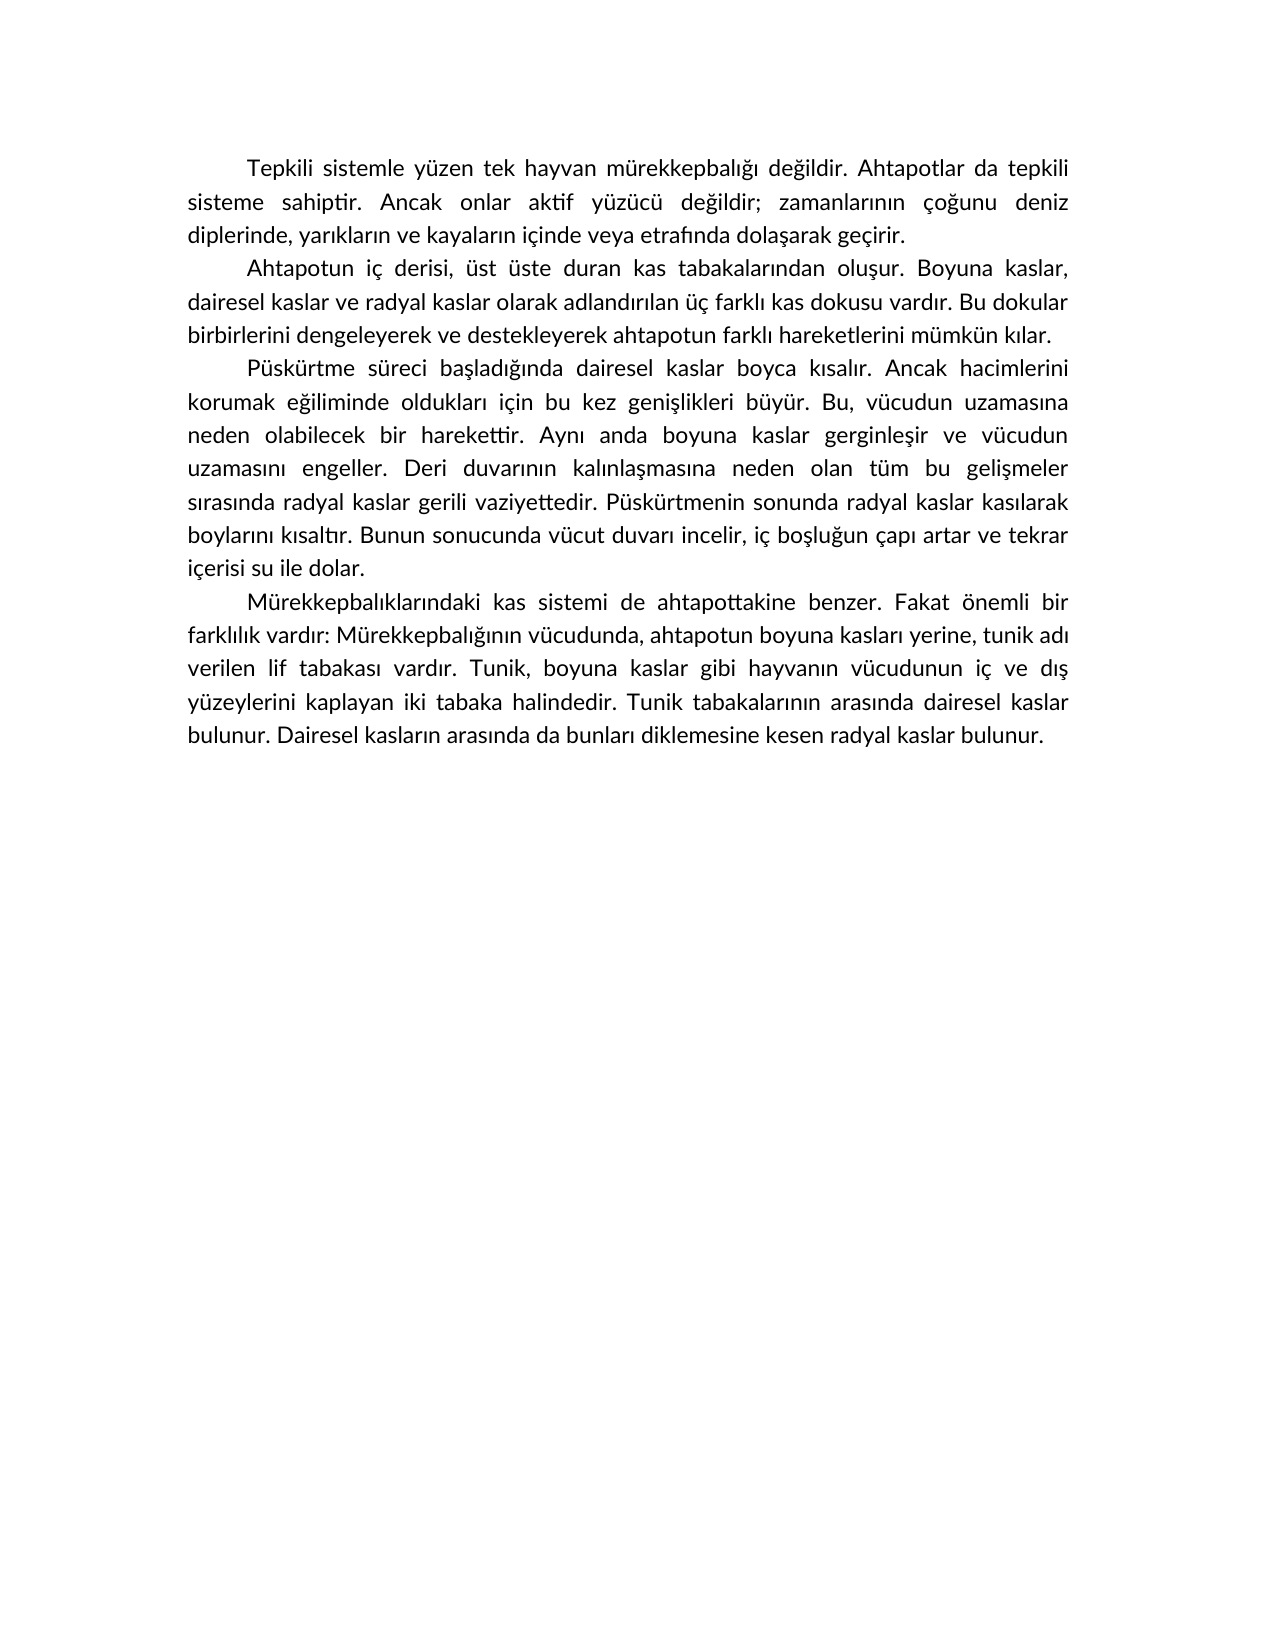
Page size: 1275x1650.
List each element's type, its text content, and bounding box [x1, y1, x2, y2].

text Püskürtme süreci başladığında dairesel kaslar boyca kısalır. Ancak hacimlerini korumak eğiliminde oldukları için bu kez genişlikleri büyür. Bu, vücudun uzamasına neden olabilecek bir harekettir. Aynı anda boyuna kaslar gerginleşir ve vücudun uzamasını engeller. Deri duvarının kalınlaşmasına neden olan tüm bu gelişmeler sırasında radyal kaslar gerili vaziyettedir. Püskürtmenin sonunda radyal kaslar kasılarak boylarını kısaltır. Bunun sonucunda vücut duvarı incelir, iç boşluğun çapı artar ve tekrar içerisi su ile dolar. [187, 350, 1070, 583]
text Ahtapotun iç derisi, üst üste duran kas tabakalarından oluşur. Boyuna kaslar, dairesel kaslar ve radyal kaslar olarak adlandırılan üç farklı kas dokusu vardır. Bu dokular birbirlerini dengeleyerek ve destekleyerek ahtapotun farklı hareketlerini mümkün kılar. [187, 250, 1070, 350]
text Mürekkepbalıklarındaki kas sistemi de ahtapottakine benzer. Fakat önemli bir farklılık vardır: Mürekkepbalığının vücudunda, ahtapotun boyuna kasları yerine, tunik adı verilen lif tabakası vardır. Tunik, boyuna kaslar gibi hayvanın vücudunun iç ve dış yüzeylerini kaplayan iki tabaka halindedir. Tunik tabakalarının arasında dairesel kaslar bulunur. Dairesel kasların arasında da bunları diklemesine kesen radyal kaslar bulunur. [187, 583, 1070, 750]
text Tepkili sistemle yüzen tek hayvan mürekkepbalığı değildir. Ahtapotlar da tepkili sisteme sahiptir. Ancak onlar aktif yüzücü değildir; zamanlarının çoğunu deniz diplerinde, yarıkların ve kayaların içinde veya etrafında dolaşarak geçirir. [187, 150, 1070, 250]
